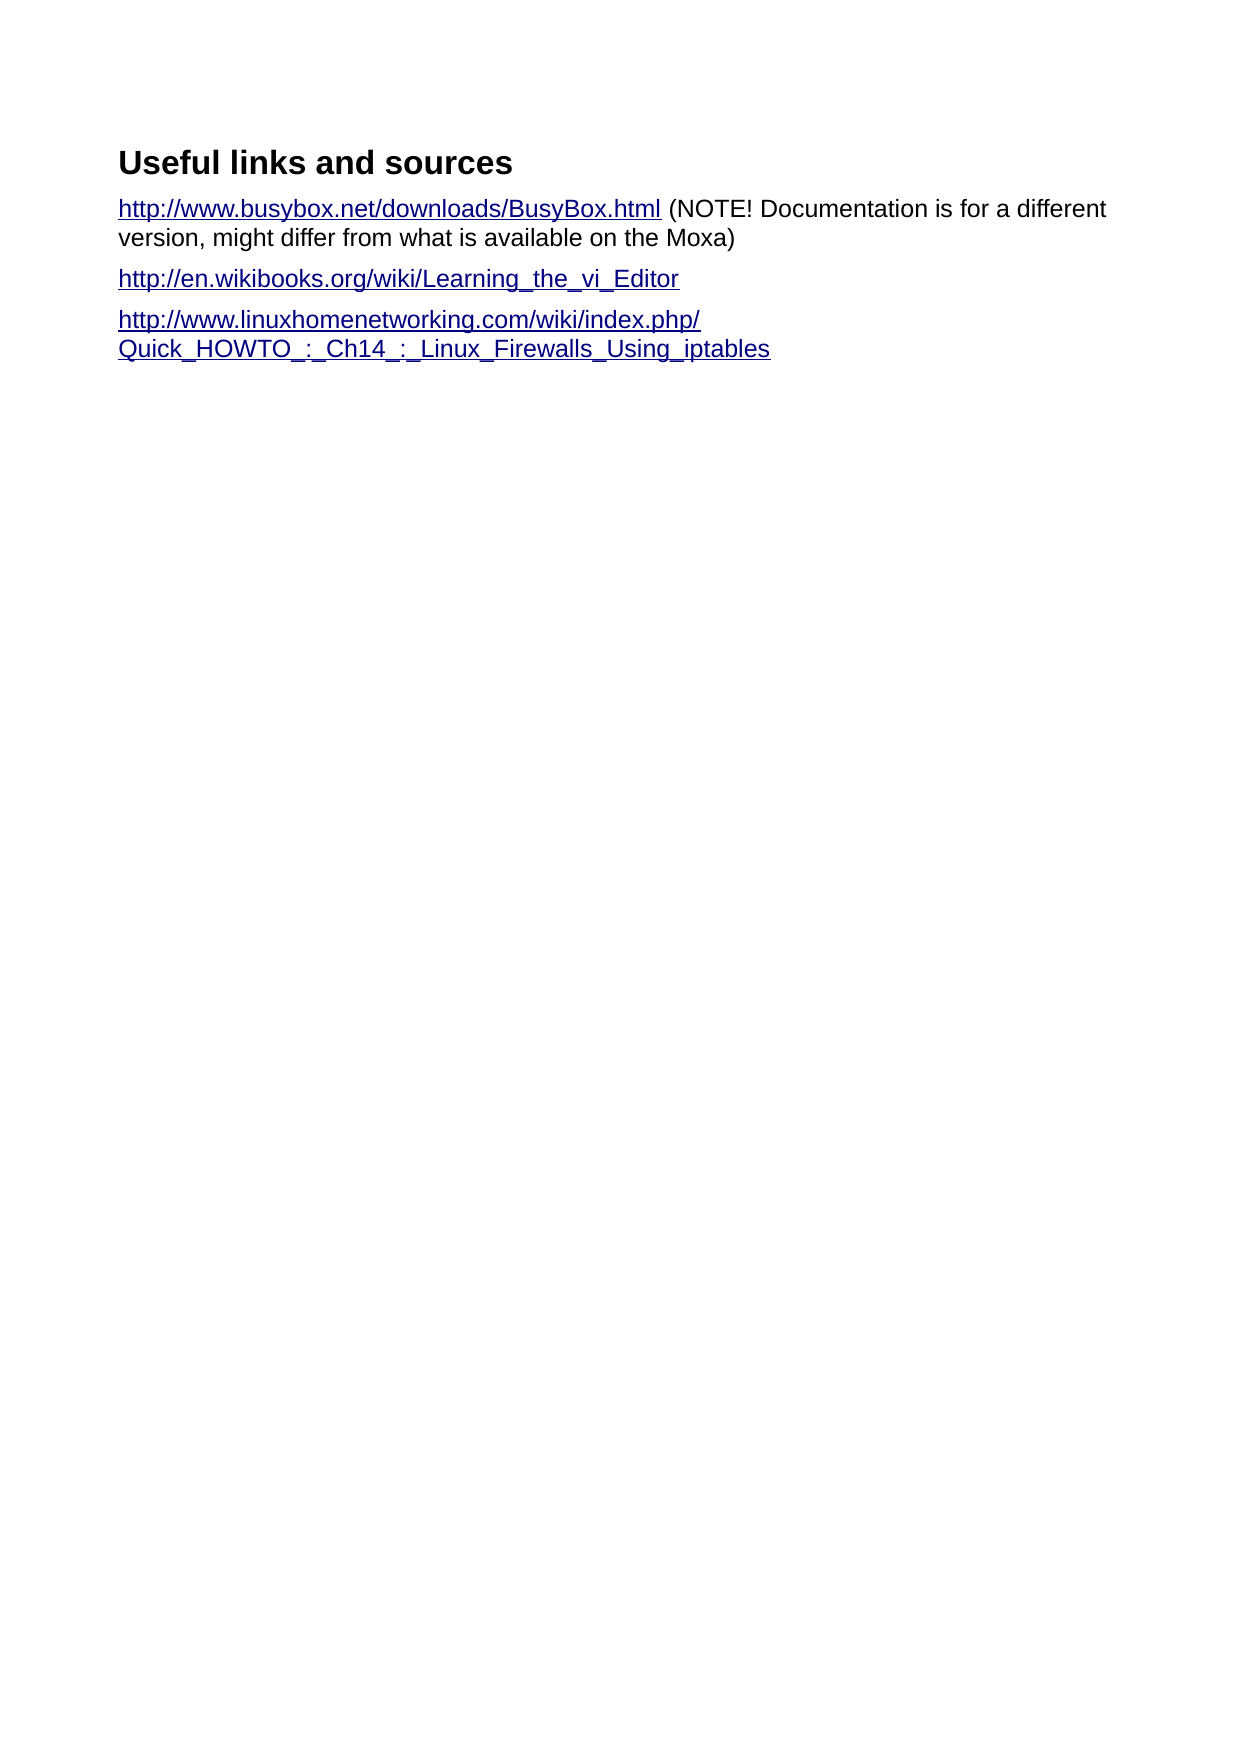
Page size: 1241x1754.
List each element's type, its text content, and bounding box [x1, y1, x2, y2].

text http://www.linuxhomenetworking.com/wiki/index.php/Quick_HOWTO_:_Ch14_:_Linux_Firewalls_Using_iptables [118, 306, 1122, 363]
text http://en.wikibooks.org/wiki/Learning_the_vi_Editor [118, 264, 1122, 293]
text http://www.busybox.net/downloads/BusyBox.html (NOTE! Documentation is for a different version, might differ from what is available on the Moxa) [118, 194, 1122, 252]
